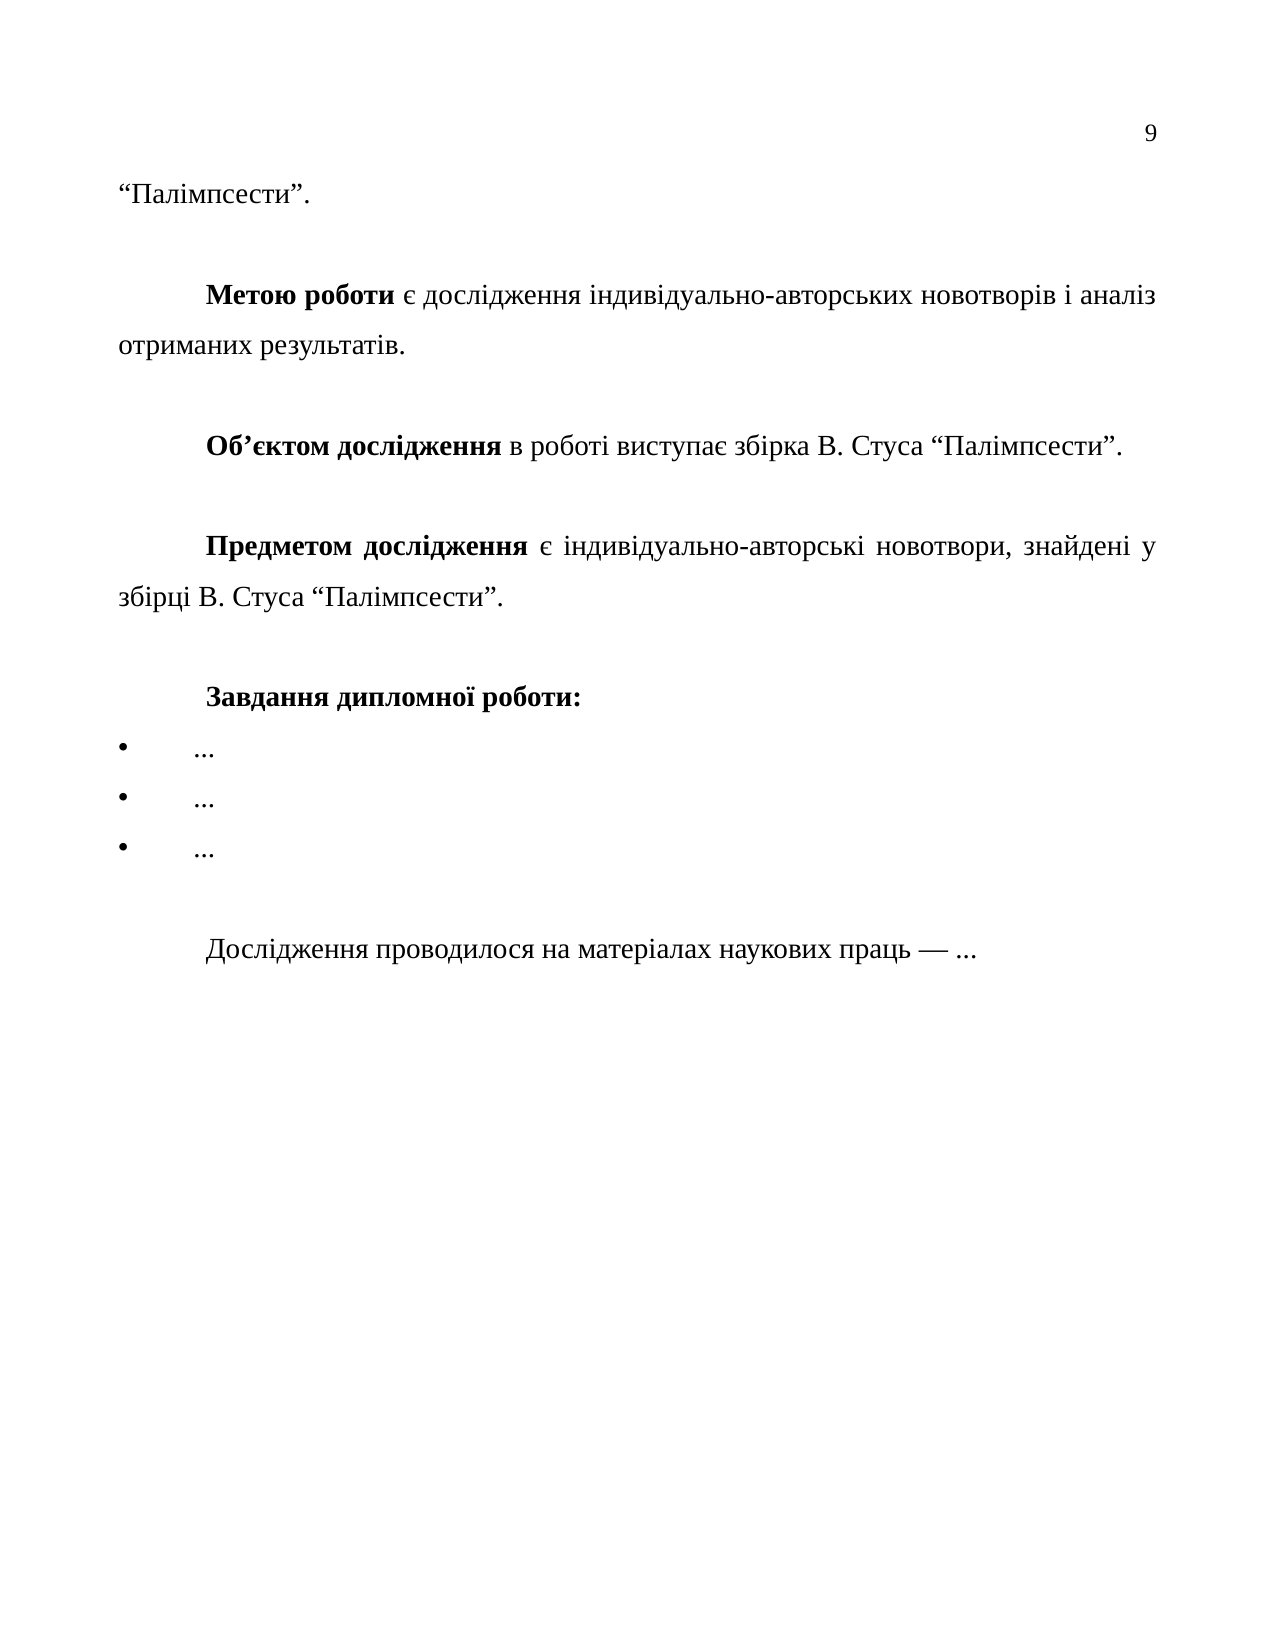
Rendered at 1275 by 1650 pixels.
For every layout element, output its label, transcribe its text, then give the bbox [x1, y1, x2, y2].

text Завдання дипломної роботи: [118, 679, 1157, 713]
list ... [118, 730, 1157, 763]
text Об’єктом дослідження в роботі виступає збірка В. Стуса “Палімпсести”. [118, 428, 1157, 461]
list ... [118, 780, 1157, 814]
text Метою роботи є дослідження індивідуально-авторських новотворів і аналіз отриманих результатів. [118, 277, 1157, 361]
text Дослідження проводилося на матеріалах наукових праць — ... [118, 931, 1157, 965]
text Предметом дослідження є індивідуально-авторські новотвори, знайдені у збірці В. Стуса “Палімпсести”. [118, 528, 1157, 612]
list ... [118, 831, 1157, 864]
text “Палімпсести”. [118, 176, 1157, 210]
